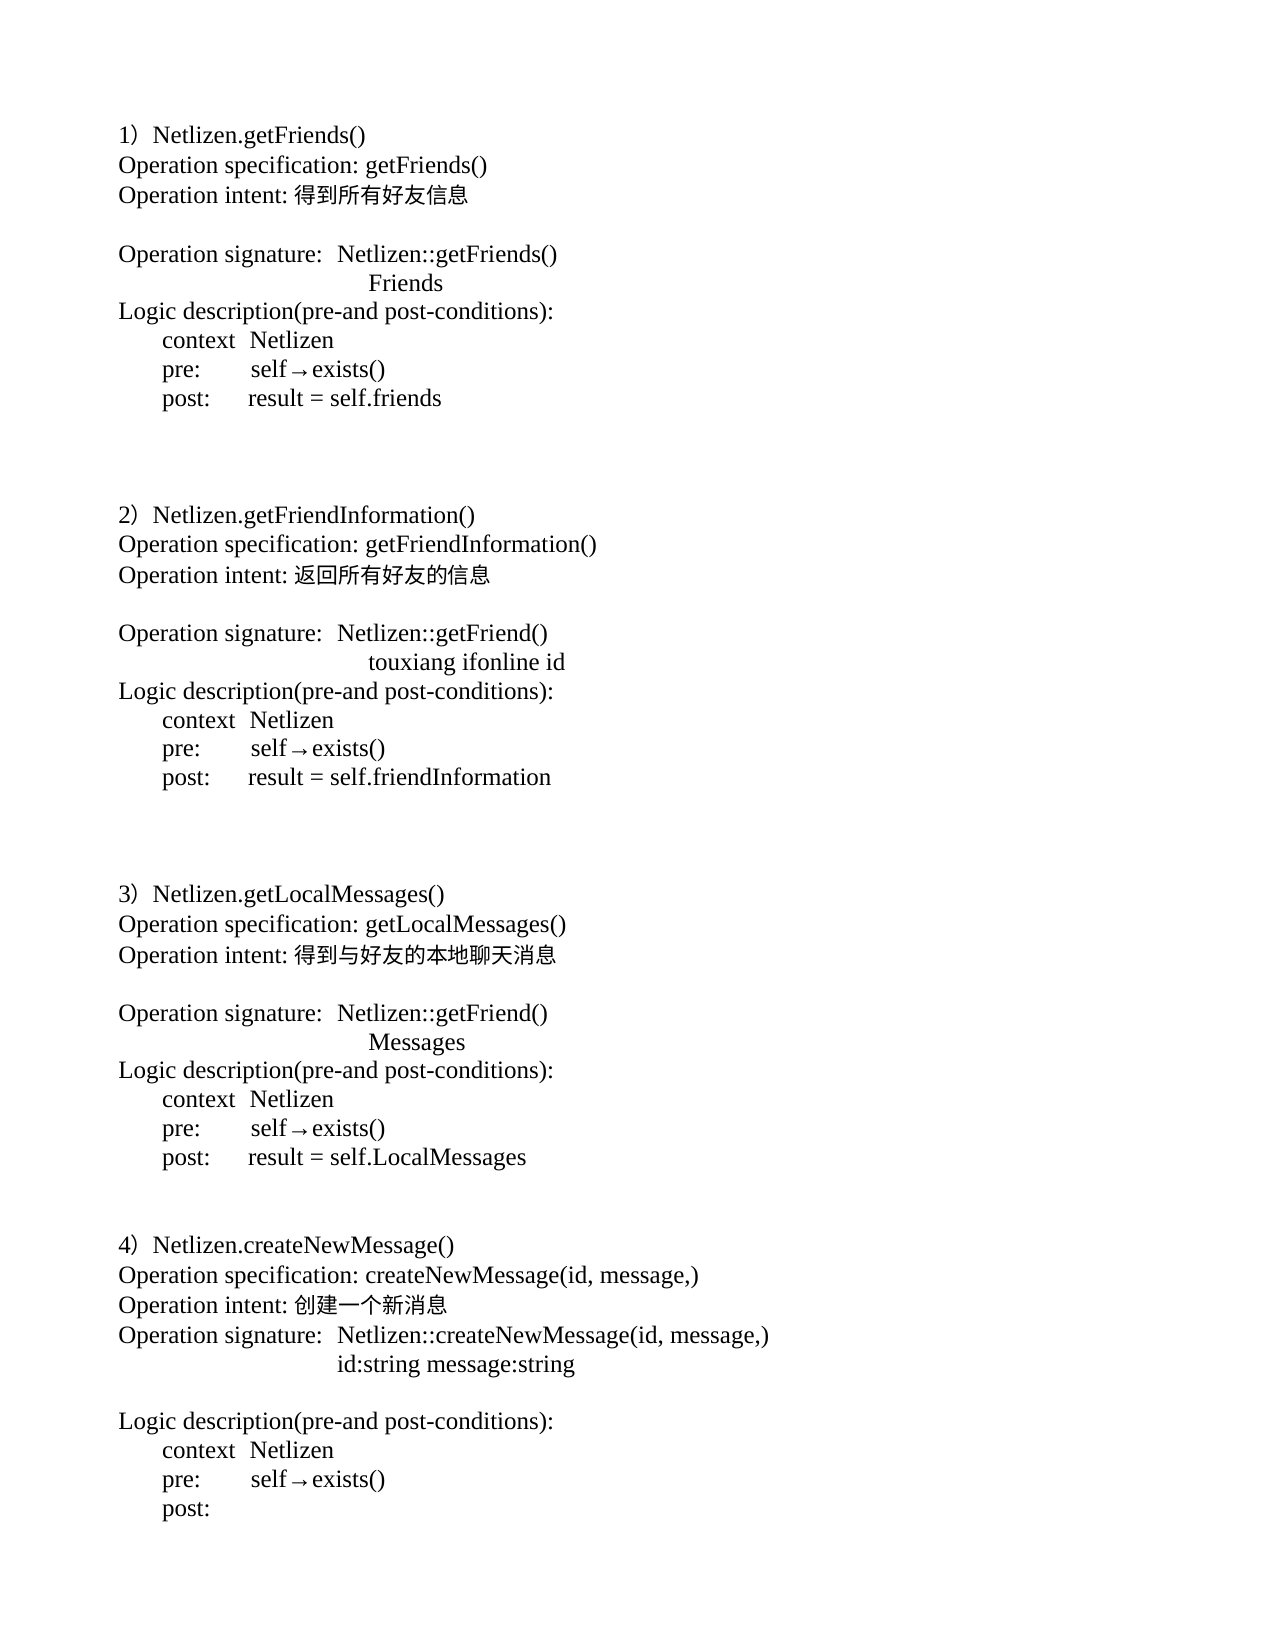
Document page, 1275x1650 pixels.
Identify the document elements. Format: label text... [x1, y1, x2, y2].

text Operation intent: 得到与好友的本地聊天消息 [118, 938, 1157, 969]
text Logic description(pre-and post-conditions): [118, 1406, 1157, 1435]
text post: [118, 1493, 1157, 1521]
text Operation intent: 得到所有好友信息 [118, 178, 1157, 210]
text Operation specification: createNewMessage(id, message,) [118, 1260, 1157, 1288]
text Operation intent: 返回所有好友的信息 [118, 558, 1157, 590]
text 2）Netlizen.getFriendInformation() [118, 498, 1157, 529]
text Logic description(pre-and post-conditions): [118, 1056, 1157, 1084]
text pre: self→exists() [118, 733, 1157, 762]
text 3）Netlizen.getLocalMessages() [118, 877, 1157, 909]
text Operation specification: getLocalMessages() [118, 909, 1157, 938]
text Operation signature: Netlizen::createNewMessage(id, message,) [118, 1320, 1157, 1349]
text Operation intent: 创建一个新消息 [118, 1288, 1157, 1320]
text touxiang ifonline id [118, 647, 1157, 676]
text Operation specification: getFriends() [118, 150, 1157, 178]
text post: result = self.friendInformation [118, 762, 1157, 791]
text Friends [118, 268, 1157, 296]
text Operation specification: getFriendInformation() [118, 529, 1157, 558]
text post: result = self.friends [118, 383, 1157, 411]
text 4）Netlizen.createNewMessage() [118, 1228, 1157, 1260]
text context Netlizen [118, 1084, 1157, 1113]
text Operation signature: Netlizen::getFriends() [118, 239, 1157, 268]
text context Netlizen [118, 325, 1157, 354]
text context Netlizen [118, 1435, 1157, 1464]
text Logic description(pre-and post-conditions): [118, 296, 1157, 325]
text id:string message:string [118, 1349, 1157, 1378]
text pre: self→exists() [118, 1464, 1157, 1493]
text pre: self→exists() [118, 1113, 1157, 1142]
text pre: self→exists() [118, 354, 1157, 383]
text Messages [118, 1027, 1157, 1056]
text Operation signature: Netlizen::getFriend() [118, 618, 1157, 647]
text Logic description(pre-and post-conditions): [118, 676, 1157, 705]
text context Netlizen [118, 705, 1157, 733]
text post: result = self.LocalMessages [118, 1142, 1157, 1171]
text 1）Netlizen.getFriends() [118, 118, 1157, 150]
text Operation signature: Netlizen::getFriend() [118, 998, 1157, 1027]
